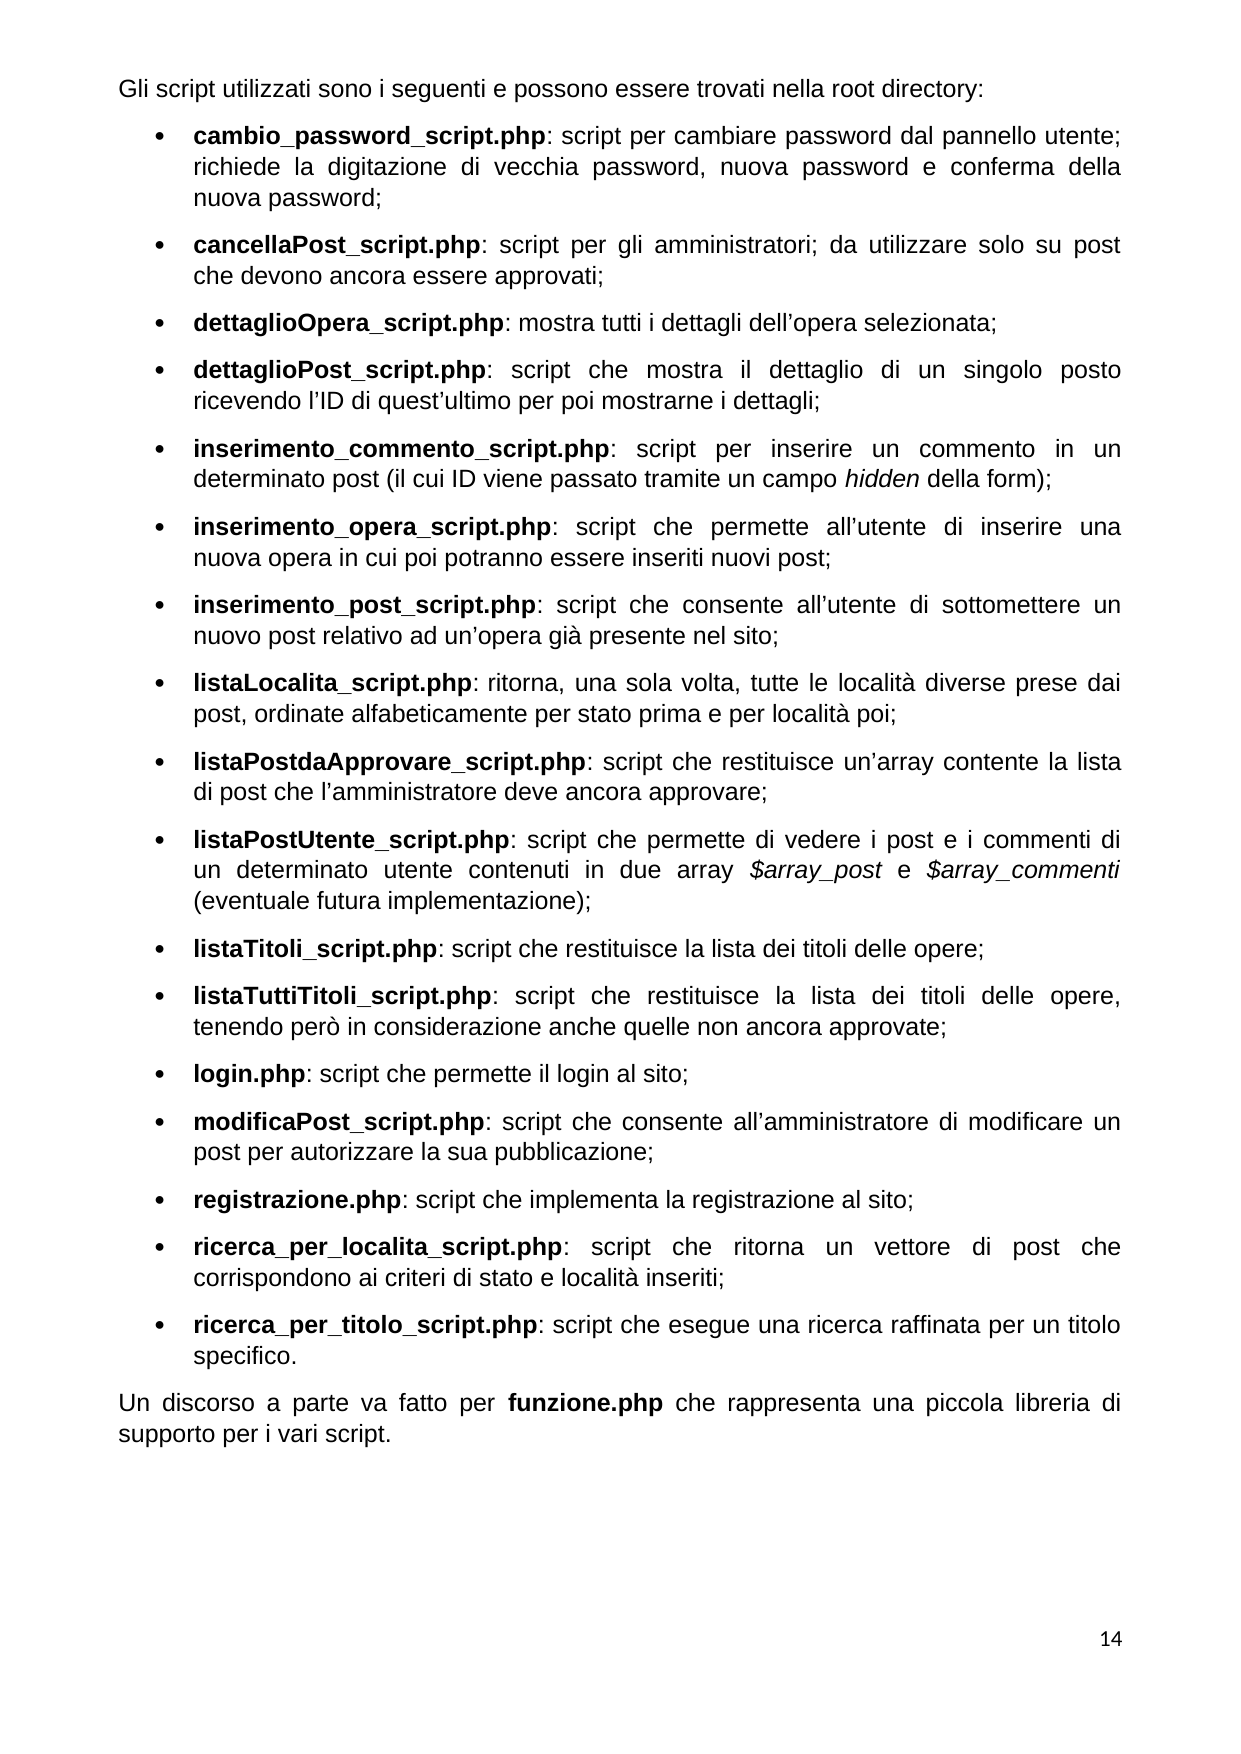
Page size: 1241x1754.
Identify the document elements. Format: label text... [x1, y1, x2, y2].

list ricerca_per_localita_script.php: script che ritorna un vettore di post che corrispondono ai criteri di stato e località inseriti; [156, 1232, 1122, 1291]
text Gli script utilizzati sono i seguenti e possono essere trovati nella root directory: [118, 74, 1122, 102]
list registrazione.php: script che implementa la registrazione al sito; [156, 1184, 1122, 1213]
list ricerca_per_titolo_script.php: script che esegue una ricerca raffinata per un titolo specifico. [156, 1310, 1122, 1369]
list listaPostdaApprovare_script.php: script che restituisce un’array contente la lista di post che l’amministratore deve ancora approvare; [156, 747, 1122, 806]
text Un discorso a parte va fatto per funzione.php che rappresenta una piccola libreria di supporto per i vari script. [118, 1388, 1122, 1448]
list listaTitoli_script.php: script che restituisce la lista dei titoli delle opere; [156, 933, 1122, 962]
list inserimento_post_script.php: script che consente all’utente di sottomettere un nuovo post relativo ad un’opera già presente nel sito; [156, 590, 1122, 649]
list cancellaPost_script.php: script per gli amministratori; da utilizzare solo su post che devono ancora essere approvati; [156, 230, 1122, 289]
list cambio_password_script.php: script per cambiare password dal pannello utente; richiede la digitazione di vecchia password, nuova password e conferma della nuova password; [156, 121, 1122, 211]
list inserimento_commento_script.php: script per inserire un commento in un determinato post (il cui ID viene passato tramite un campo hidden della form); [156, 434, 1122, 493]
list listaPostUtente_script.php: script che permette di vedere i post e i commenti di un determinato utente contenuti in due array $array_post e $array_commenti (eventuale futura implementazione); [156, 825, 1122, 915]
list dettaglioOpera_script.php: mostra tutti i dettagli dell’opera selezionata; [156, 308, 1122, 337]
list modificaPost_script.php: script che consente all’amministratore di modificare un post per autorizzare la sua pubblicazione; [156, 1106, 1122, 1166]
list inserimento_opera_script.php: script che permette all’utente di inserire una nuova opera in cui poi potranno essere inseriti nuovi post; [156, 512, 1122, 571]
list listaTuttiTitoli_script.php: script che restituisce la lista dei titoli delle opere, tenendo però in considerazione anche quelle non ancora approvate; [156, 981, 1122, 1040]
list listaLocalita_script.php: ritorna, una sola volta, tutte le località diverse prese dai post, ordinate alfabeticamente per stato prima e per località poi; [156, 668, 1122, 728]
list login.php: script che permette il login al sito; [156, 1059, 1122, 1088]
list dettaglioPost_script.php: script che mostra il dettaglio di un singolo posto ricevendo l’ID di quest’ultimo per poi mostrarne i dettagli; [156, 356, 1122, 415]
